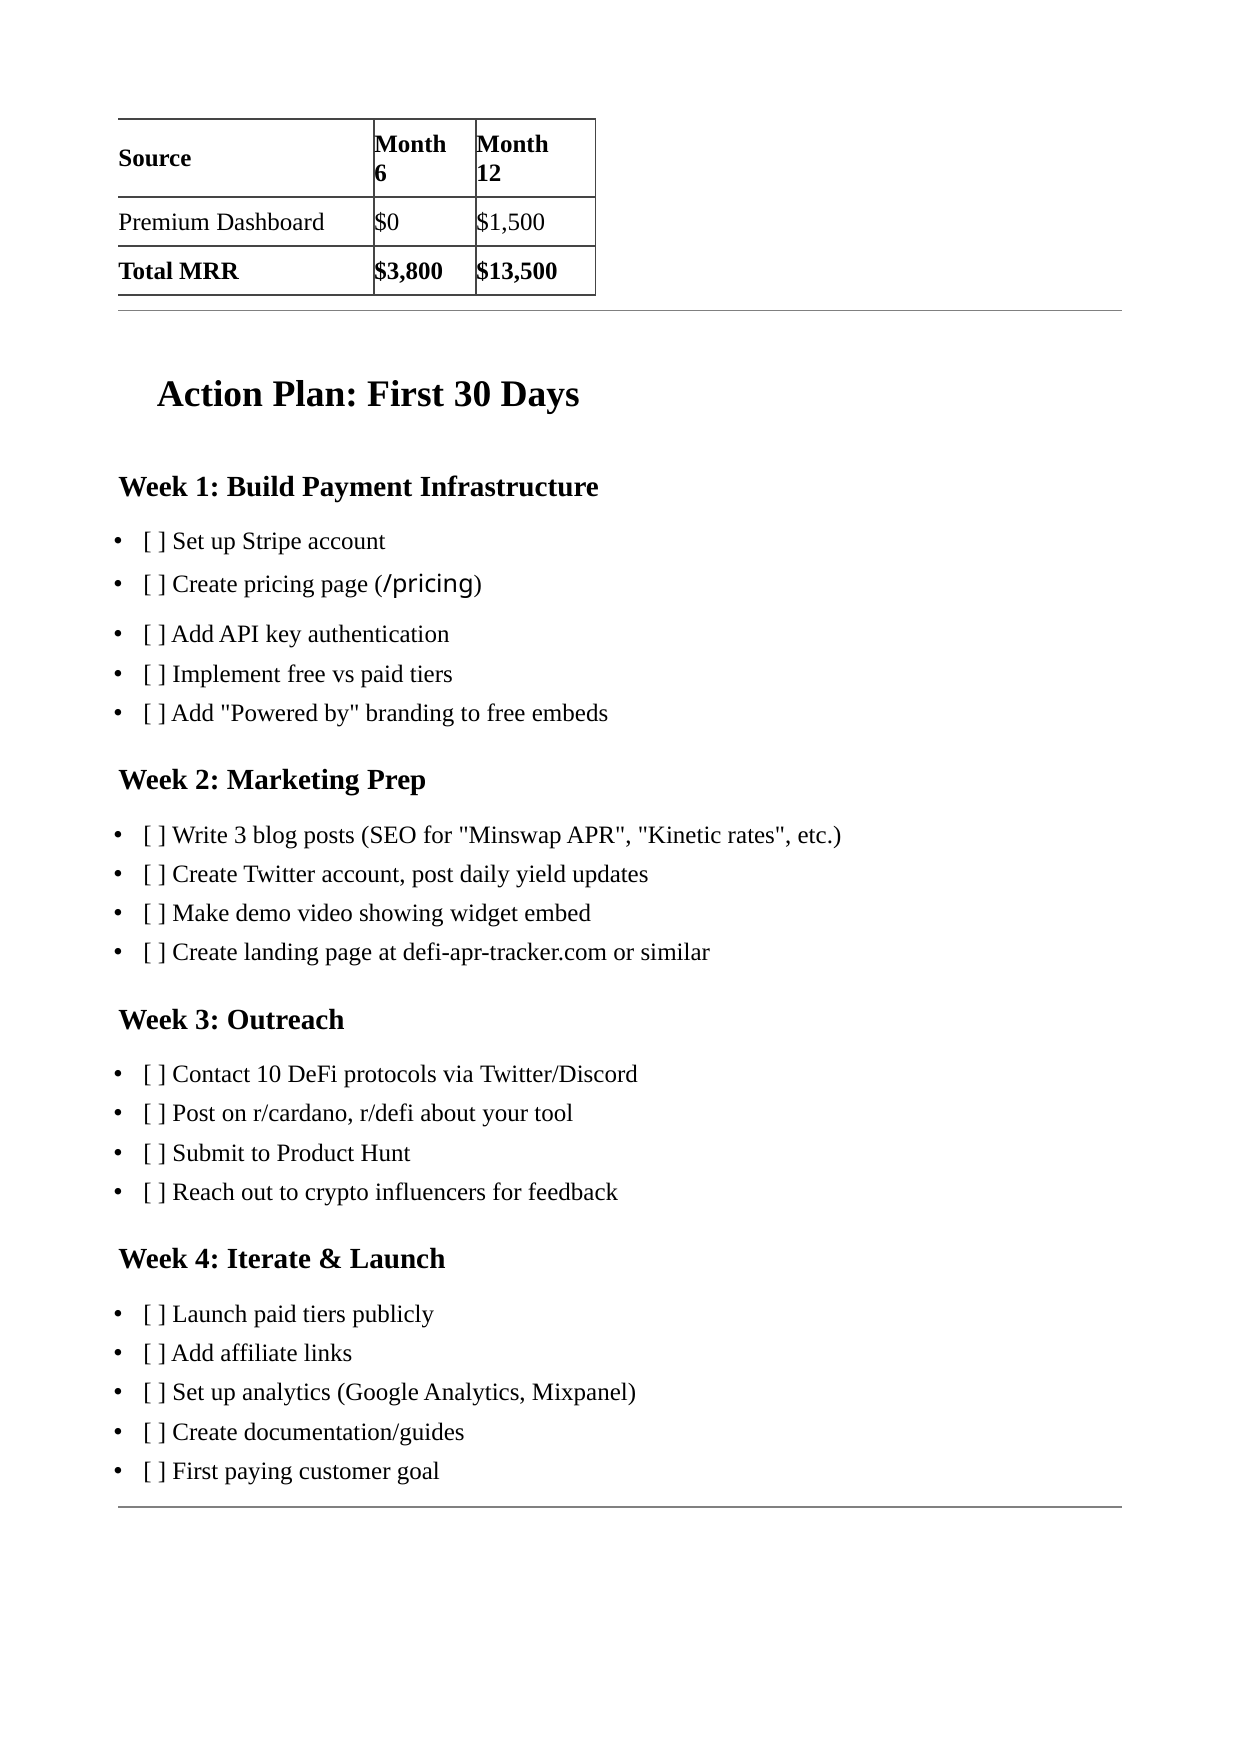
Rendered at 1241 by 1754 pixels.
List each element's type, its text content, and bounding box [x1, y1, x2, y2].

list [ ] Write 3 blog posts (SEO for "Minswap APR", "Kinetic rates", etc.) [118, 820, 1122, 848]
list [ ] Set up analytics (Google Analytics, Mixpanel) [118, 1377, 1122, 1406]
table_header Source [118, 120, 373, 196]
list [ ] Launch paid tiers publicly [118, 1299, 1122, 1328]
subtitle Week 4: Iterate & Launch [118, 1241, 1122, 1275]
list [ ] Make demo video showing widget embed [118, 898, 1122, 927]
table_cell Total MRR [118, 247, 373, 294]
subtitle 🚀 Action Plan: First 30 Days [118, 371, 1122, 414]
list [ ] Post on r/cardano, r/defi about your tool [118, 1098, 1122, 1127]
list [ ] Add "Powered by" branding to free embeds [118, 698, 1122, 727]
table_cell $13,500 [477, 247, 595, 294]
list [ ] Reach out to crypto influencers for feedback [118, 1177, 1122, 1206]
list [ ] Add affiliate links [118, 1338, 1122, 1367]
table_header Month 12 [477, 120, 595, 196]
list [ ] Create landing page at defi-apr-tracker.com or similar [118, 937, 1122, 966]
table_cell Premium Dashboard [118, 198, 373, 245]
table_cell $1,500 [477, 198, 595, 245]
list [ ] First paying customer goal [118, 1456, 1122, 1485]
list [ ] Create Twitter account, post daily yield updates [118, 859, 1122, 888]
table_header Month 6 [375, 120, 475, 196]
subtitle Week 1: Build Payment Infrastructure [118, 469, 1122, 502]
list [ ] Implement free vs paid tiers [118, 659, 1122, 687]
list [ ] Set up Stripe account [118, 526, 1122, 555]
list [ ] Create pricing page (/pricing) [118, 566, 1122, 599]
subtitle Week 2: Marketing Prep [118, 762, 1122, 796]
list [ ] Submit to Product Hunt [118, 1138, 1122, 1167]
list [ ] Create documentation/guides [118, 1417, 1122, 1445]
list [ ] Add API key authentication [118, 619, 1122, 648]
table_cell $3,800 [375, 247, 475, 294]
subtitle Week 3: Outreach [118, 1002, 1122, 1035]
list [ ] Contact 10 DeFi protocols via Twitter/Discord [118, 1059, 1122, 1088]
table_cell $0 [375, 198, 475, 245]
